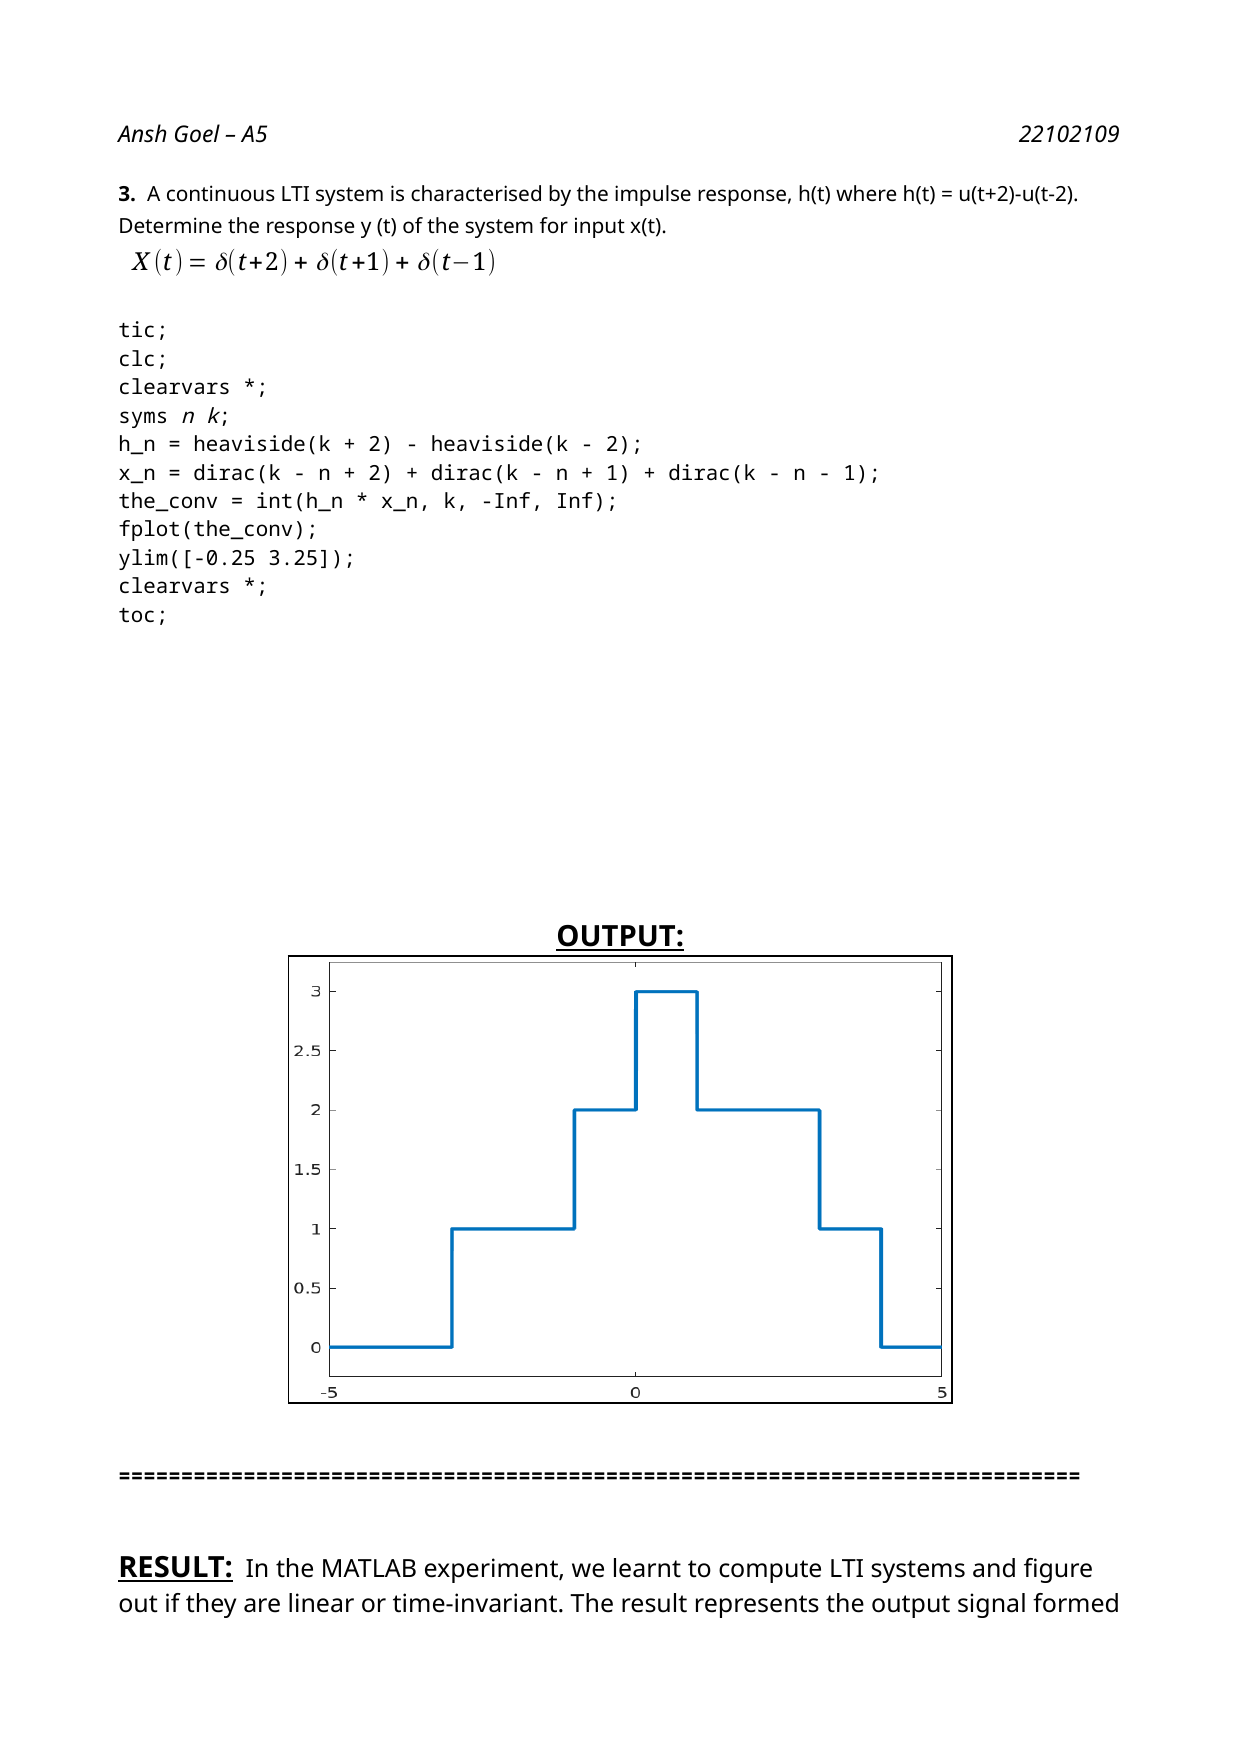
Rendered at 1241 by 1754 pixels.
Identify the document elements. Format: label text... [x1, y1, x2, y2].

text RESULT: In the MATLAB experiment, we learnt to compute LTI systems and figure out if they are linear or time-invariant. The result represents the output signal formed [118, 1546, 1122, 1620]
text tic; [118, 315, 1122, 344]
text ylim([-0.25 3.25]); [118, 543, 1122, 571]
text OUTPUT: [118, 916, 1122, 955]
text ============================================================================= [118, 1461, 1122, 1489]
text clearvars *; [118, 571, 1122, 600]
text clc; [118, 344, 1122, 372]
text h_n = heaviside(k + 2) - heaviside(k - 2); [118, 429, 1122, 458]
text clearvars *; [118, 372, 1122, 401]
picture [292, 960, 949, 1400]
text the_conv = int(h_n * x_n, k, -Inf, Inf); [118, 486, 1122, 514]
text toc; [118, 600, 1122, 628]
text x_n = dirac(k - n + 2) + dirac(k - n + 1) + dirac(k - n - 1); [118, 458, 1122, 486]
text syms n k; [118, 401, 1122, 429]
text 3. A continuous LTI system is characterised by the impulse response, h(t) where h(t) = u(t+2)-u(t-2). Determine the response y (t) of the system for input x(t). [118, 179, 1122, 240]
text fplot(the_conv); [118, 514, 1122, 543]
